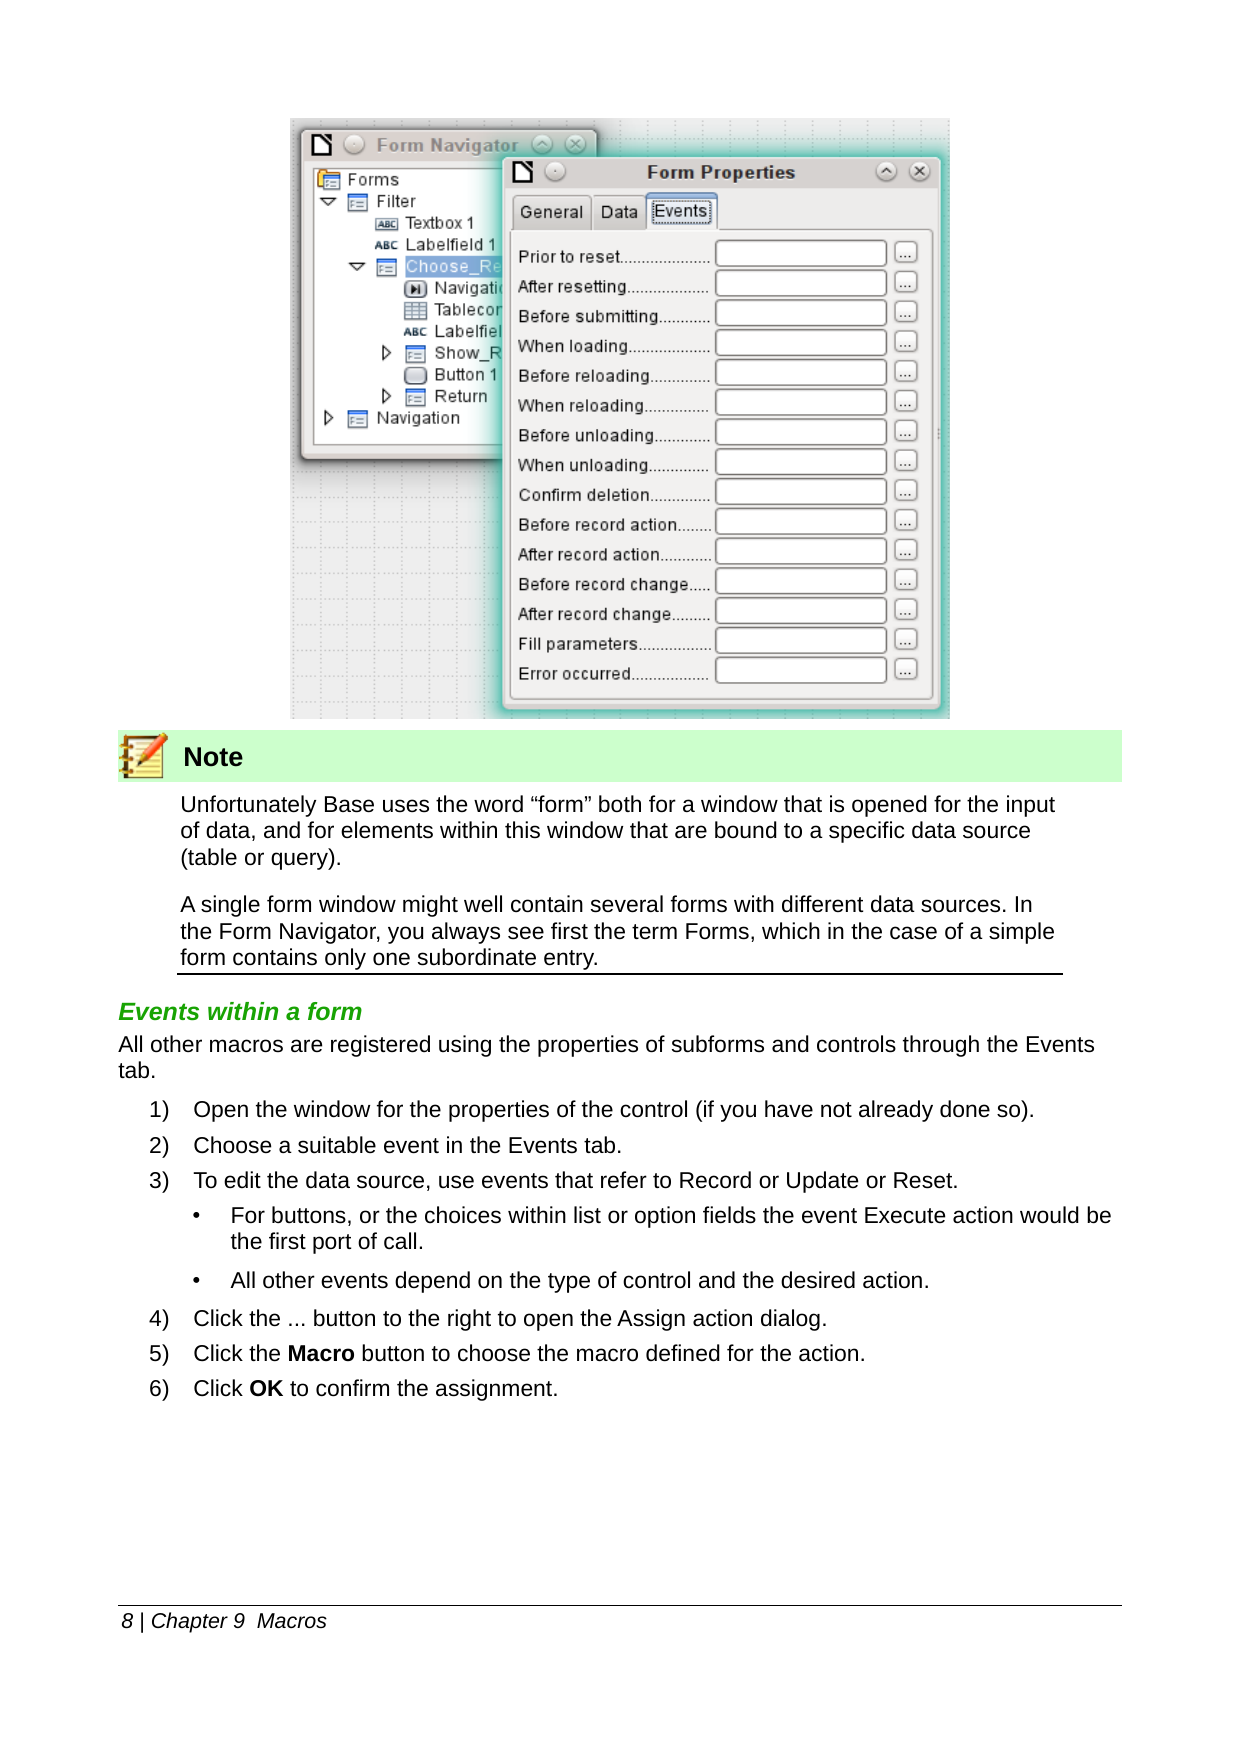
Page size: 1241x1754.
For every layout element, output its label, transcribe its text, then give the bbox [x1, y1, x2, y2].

list Choose a suitable event in the Events tab. [169, 1132, 1122, 1158]
picture [290, 118, 950, 719]
subtitle Events within a form [118, 996, 1122, 1025]
subtitle Note [118, 730, 1122, 782]
text A single form window might well contain several forms with different data sources. In the Form Navigator, you always see first the term Forms, which in the case of a simple form contains only one subordinate entry. [177, 888, 1063, 973]
list All other events depend on the type of control and the desired action. [192, 1267, 1122, 1293]
list Open the window for the properties of the control (if you have not already done so). [169, 1096, 1122, 1123]
list For buttons, or the choices within list or option fields the event Execute action would be the first port of call. [192, 1202, 1122, 1255]
list To edit the data source, use events that refer to Record or Update or Reset. [169, 1167, 1122, 1193]
text Unfortunately Base uses the word “form” both for a window that is opened for the input of data, and for elements within this window that are bound to a specific data source (table or query). [177, 788, 1063, 870]
list Click the Macro button to choose the macro defined for the action. [169, 1340, 1122, 1367]
list Click OK to confirm the assignment. [169, 1375, 1122, 1402]
text All other macros are registered using the properties of subforms and controls through the Events tab. [118, 1031, 1122, 1084]
picture [119, 731, 170, 782]
list Click the ... button to the right to open the Assign action dialog. [169, 1305, 1122, 1331]
